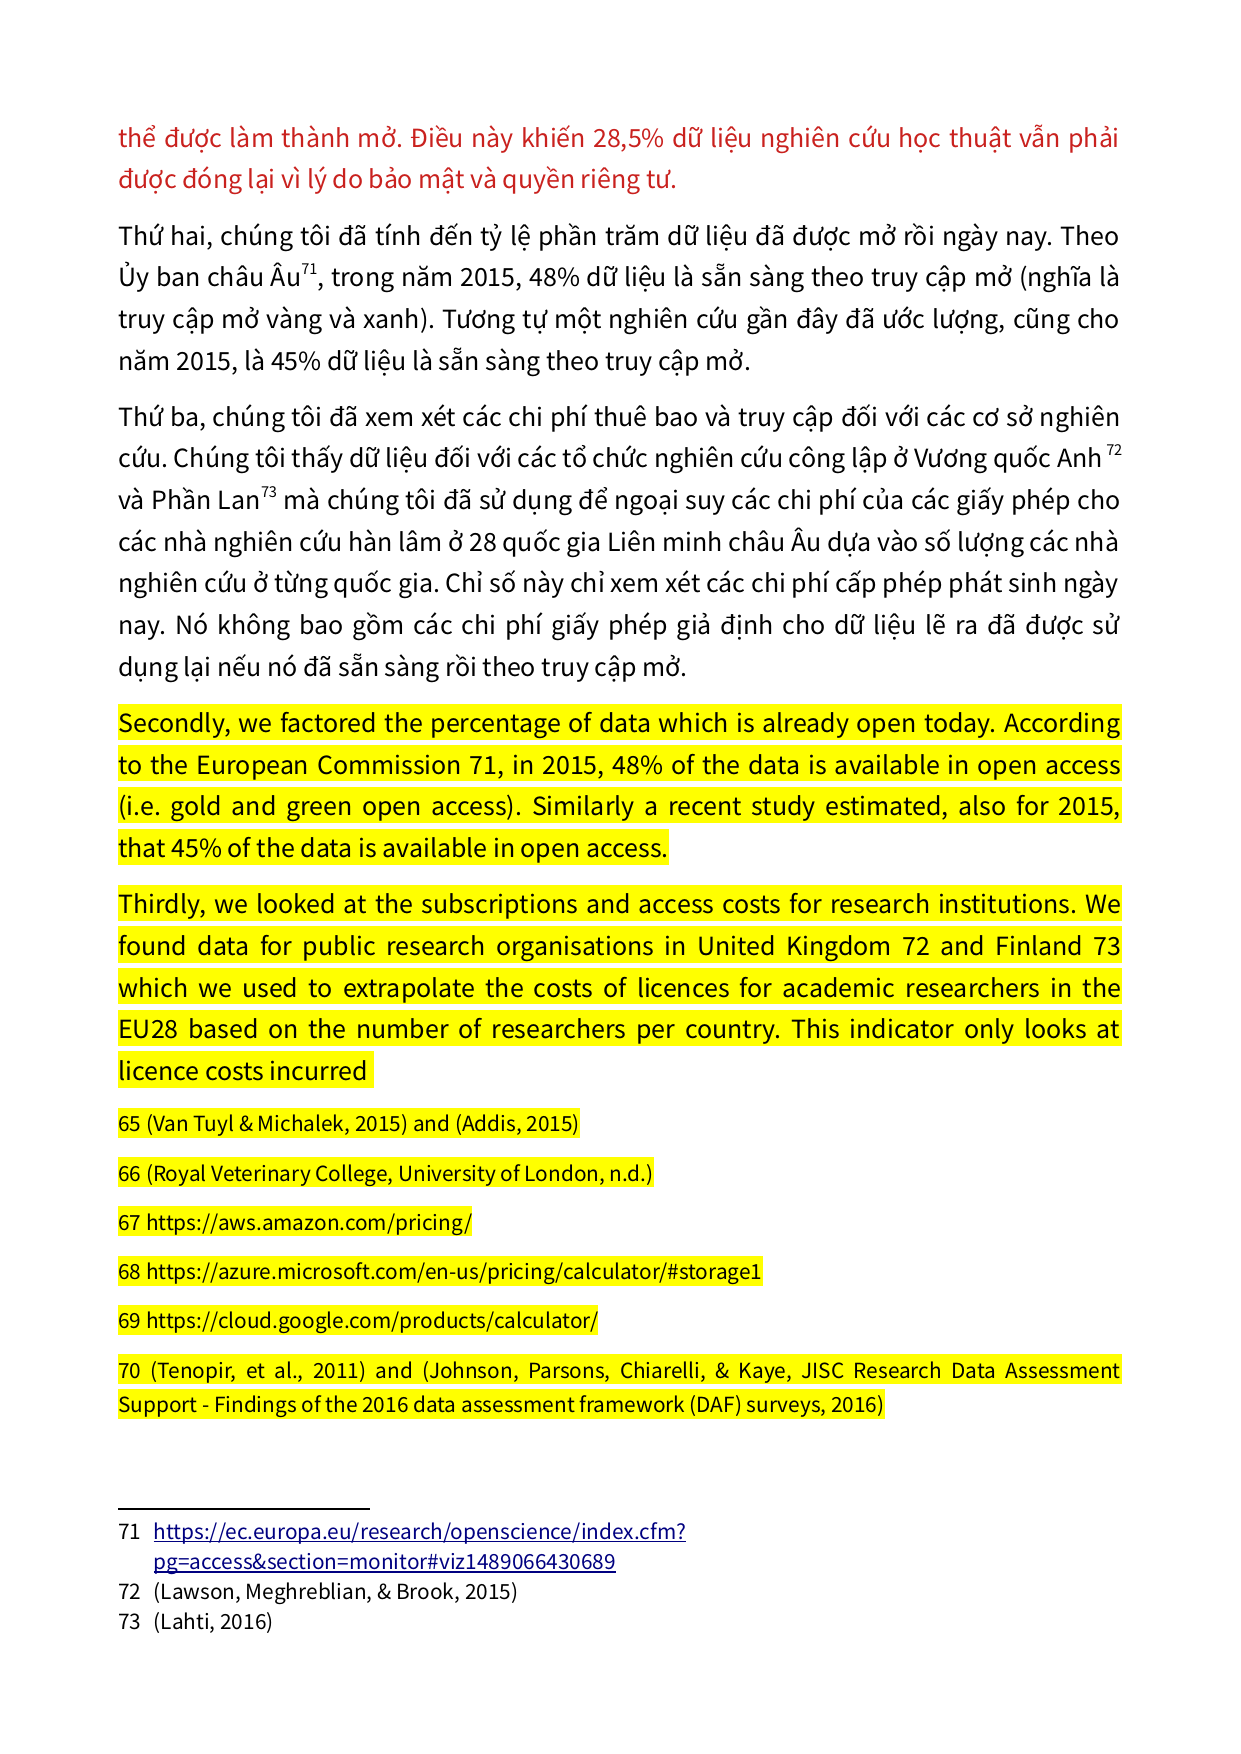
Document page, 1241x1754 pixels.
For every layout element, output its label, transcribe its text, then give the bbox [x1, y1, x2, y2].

text thể được làm thành mở. Điều này khiến 28,5% dữ liệu nghiên cứu học thuật vẫn phải được đóng lại vì lý do bảo mật và quyền riêng tư. [118, 118, 1122, 196]
text 65 (Van Tuyl & Michalek, 2015) and (Addis, 2015) [118, 1108, 1122, 1138]
text 68 https://azure.microsoft.com/en-us/pricing/calculator/#storage1 [118, 1256, 1122, 1286]
text (Lawson, Meghreblian, & Brook, 2015) [118, 1575, 1122, 1606]
text (Lahti, 2016) [118, 1606, 1122, 1636]
text 66 (Royal Veterinary College, University of London, n.d.) [118, 1157, 1122, 1187]
text Thirdly, we looked at the subscriptions and access costs for research institutions. We found data for public research organisations in United Kingdom 72 and Finland 73 which we used to extrapolate the costs of licences for academic researchers in the EU28 based on the number of researchers per country. This indicator only looks at licence costs incurred [118, 885, 1122, 1088]
text 67 https://aws.amazon.com/pricing/ [118, 1206, 1122, 1236]
text 69 https://cloud.google.com/products/calculator/ [118, 1305, 1122, 1335]
text 70 (Tenopir, et al., 2011) and (Johnson, Parsons, Chiarelli, & Kaye, JISC Research Data Assessment Support - Findings of the 2016 data assessment framework (DAF) surveys, 2016) [118, 1354, 1122, 1419]
text https://ec.europa.eu/research/openscience/index.cfm?pg=access&section=monitor#viz1489066430689 [118, 1515, 1122, 1575]
text Secondly, we factored the percentage of data which is already open today. According to the European Commission 71, in 2015, 48% of the data is available in open access (i.e. gold and green open access). Similarly a recent study estimated, also for 2015, that 45% of the data is available in open access. [118, 703, 1122, 865]
text Thứ ba, chúng tôi đã xem xét các chi phí thuê bao và truy cập đối với các cơ sở nghiên cứu. Chúng tôi thấy dữ liệu đối với các tổ chức nghiên cứu công lập ở Vương quốc Anh và Phần Lan mà chúng tôi đã sử dụng để ngoại suy các chi phí của các giấy phép cho các nhà nghiên cứu hàn lâm ở 28 quốc gia Liên minh châu Âu dựa vào số lượng các nhà nghiên cứu ở từng quốc gia. Chỉ số này chỉ xem xét các chi phí cấp phép phát sinh ngày nay. Nó không bao gồm các chi phí giấy phép giả định cho dữ liệu lẽ ra đã được sử dụng lại nếu nó đã sẵn sàng rồi theo truy cập mở. [118, 397, 1122, 683]
text Thứ hai, chúng tôi đã tính đến tỷ lệ phần trăm dữ liệu đã được mở rồi ngày nay. Theo Ủy ban châu Âu, trong năm 2015, 48% dữ liệu là sẵn sàng theo truy cập mở (nghĩa là truy cập mở vàng và xanh). Tương tự một nghiên cứu gần đây đã ước lượng, cũng cho năm 2015, là 45% dữ liệu là sẵn sàng theo truy cập mở. [118, 216, 1122, 377]
